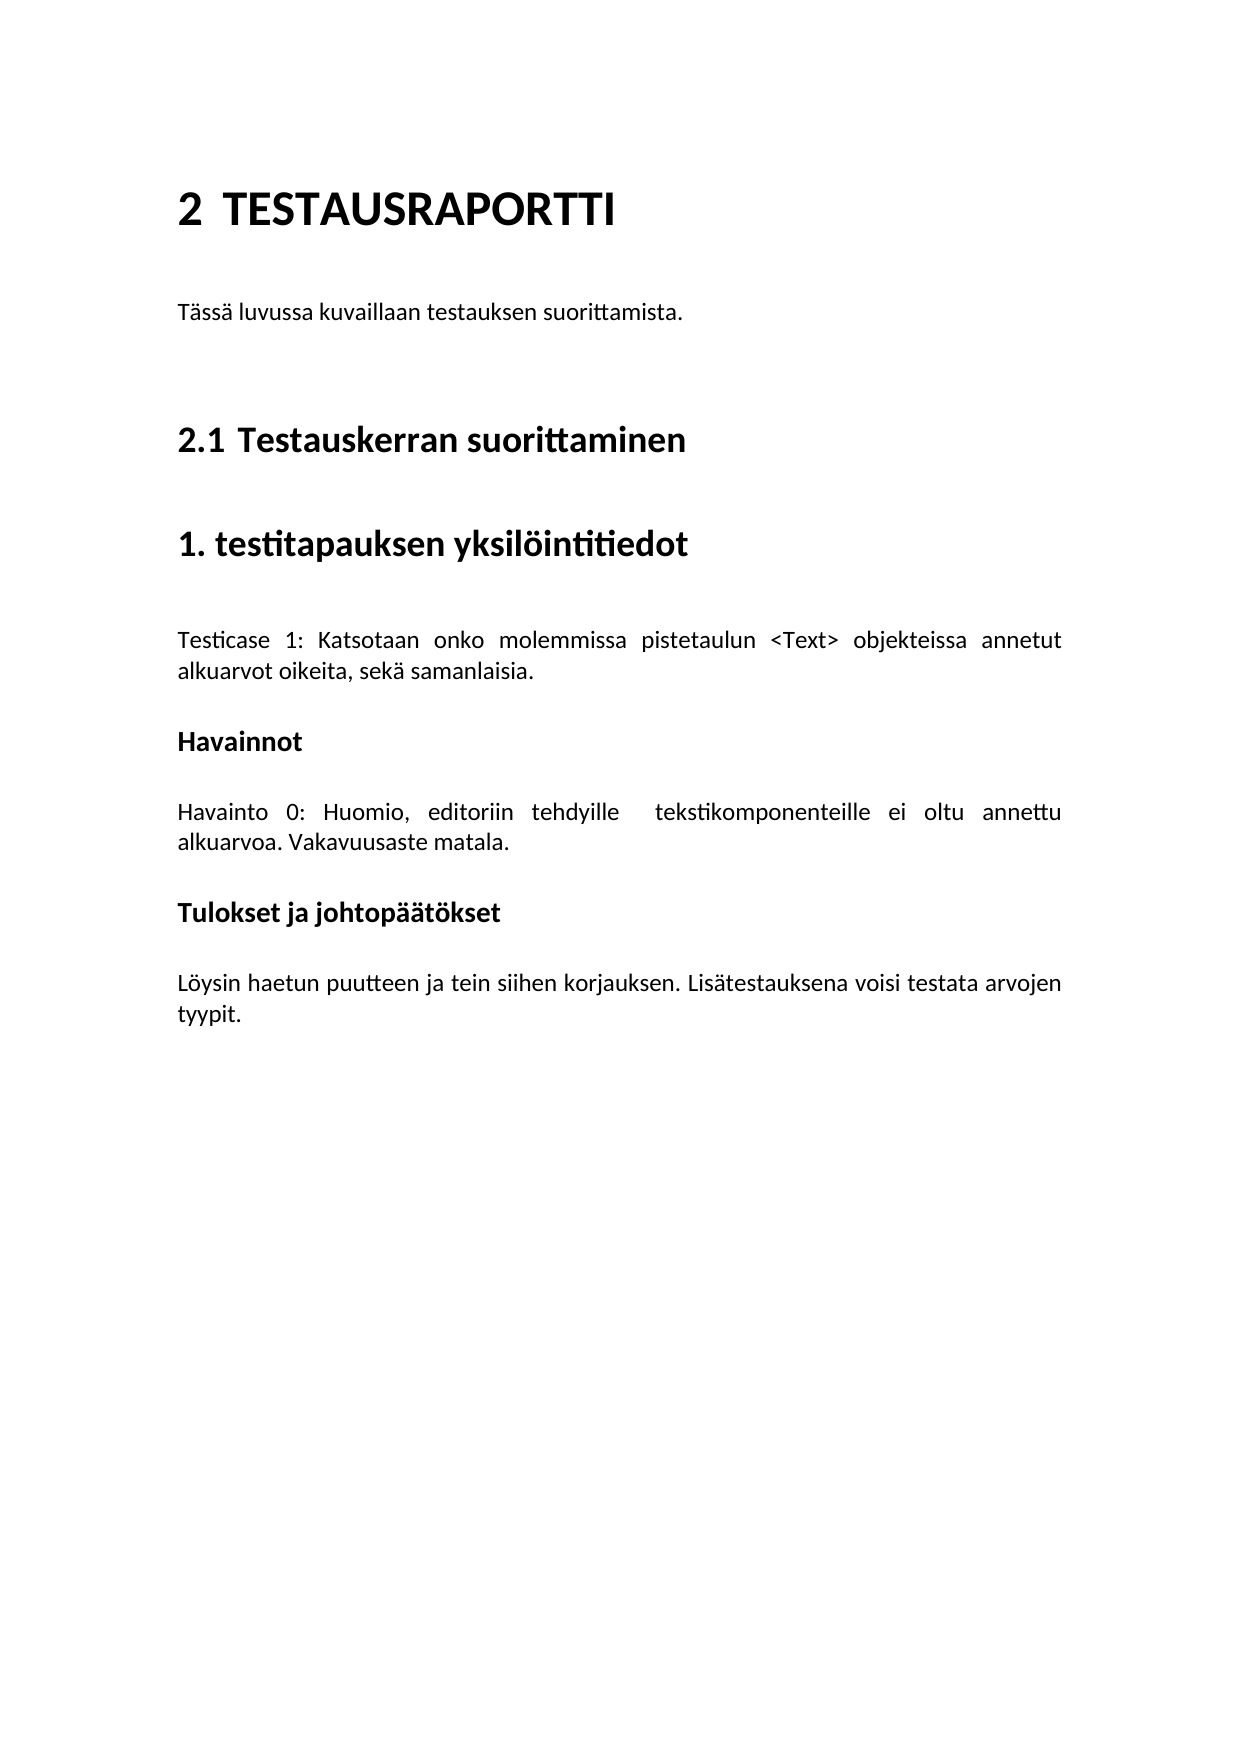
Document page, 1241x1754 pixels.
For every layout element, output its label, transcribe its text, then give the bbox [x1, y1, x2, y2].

subtitle TESTAUSRAPORTTI [177, 177, 1063, 238]
subtitle Testauskerran suorittaminen [177, 416, 1063, 462]
text Tässä luvussa kuvaillaan testauksen suorittamista. [177, 297, 1063, 327]
subtitle Tulokset ja johtopäätökset [177, 894, 1063, 930]
subtitle Havainnot [177, 723, 1063, 758]
text Löysin haetun puutteen ja tein siihen korjauksen. Lisätestauksena voisi testata arvojen tyypit. [177, 968, 1063, 1029]
text Havainto 0: Huomio, editoriin tehdyille tekstikomponenteille ei oltu annettu alkuarvoa. Vakavuusaste matala. [177, 796, 1063, 857]
text Testicase 1: Katsotaan onko molemmissa pistetaulun <Text> objekteissa annetut alkuarvot oikeita, sekä samanlaisia. [177, 624, 1063, 685]
subtitle 1. testitapauksen yksilöintitiedot [177, 520, 1063, 566]
